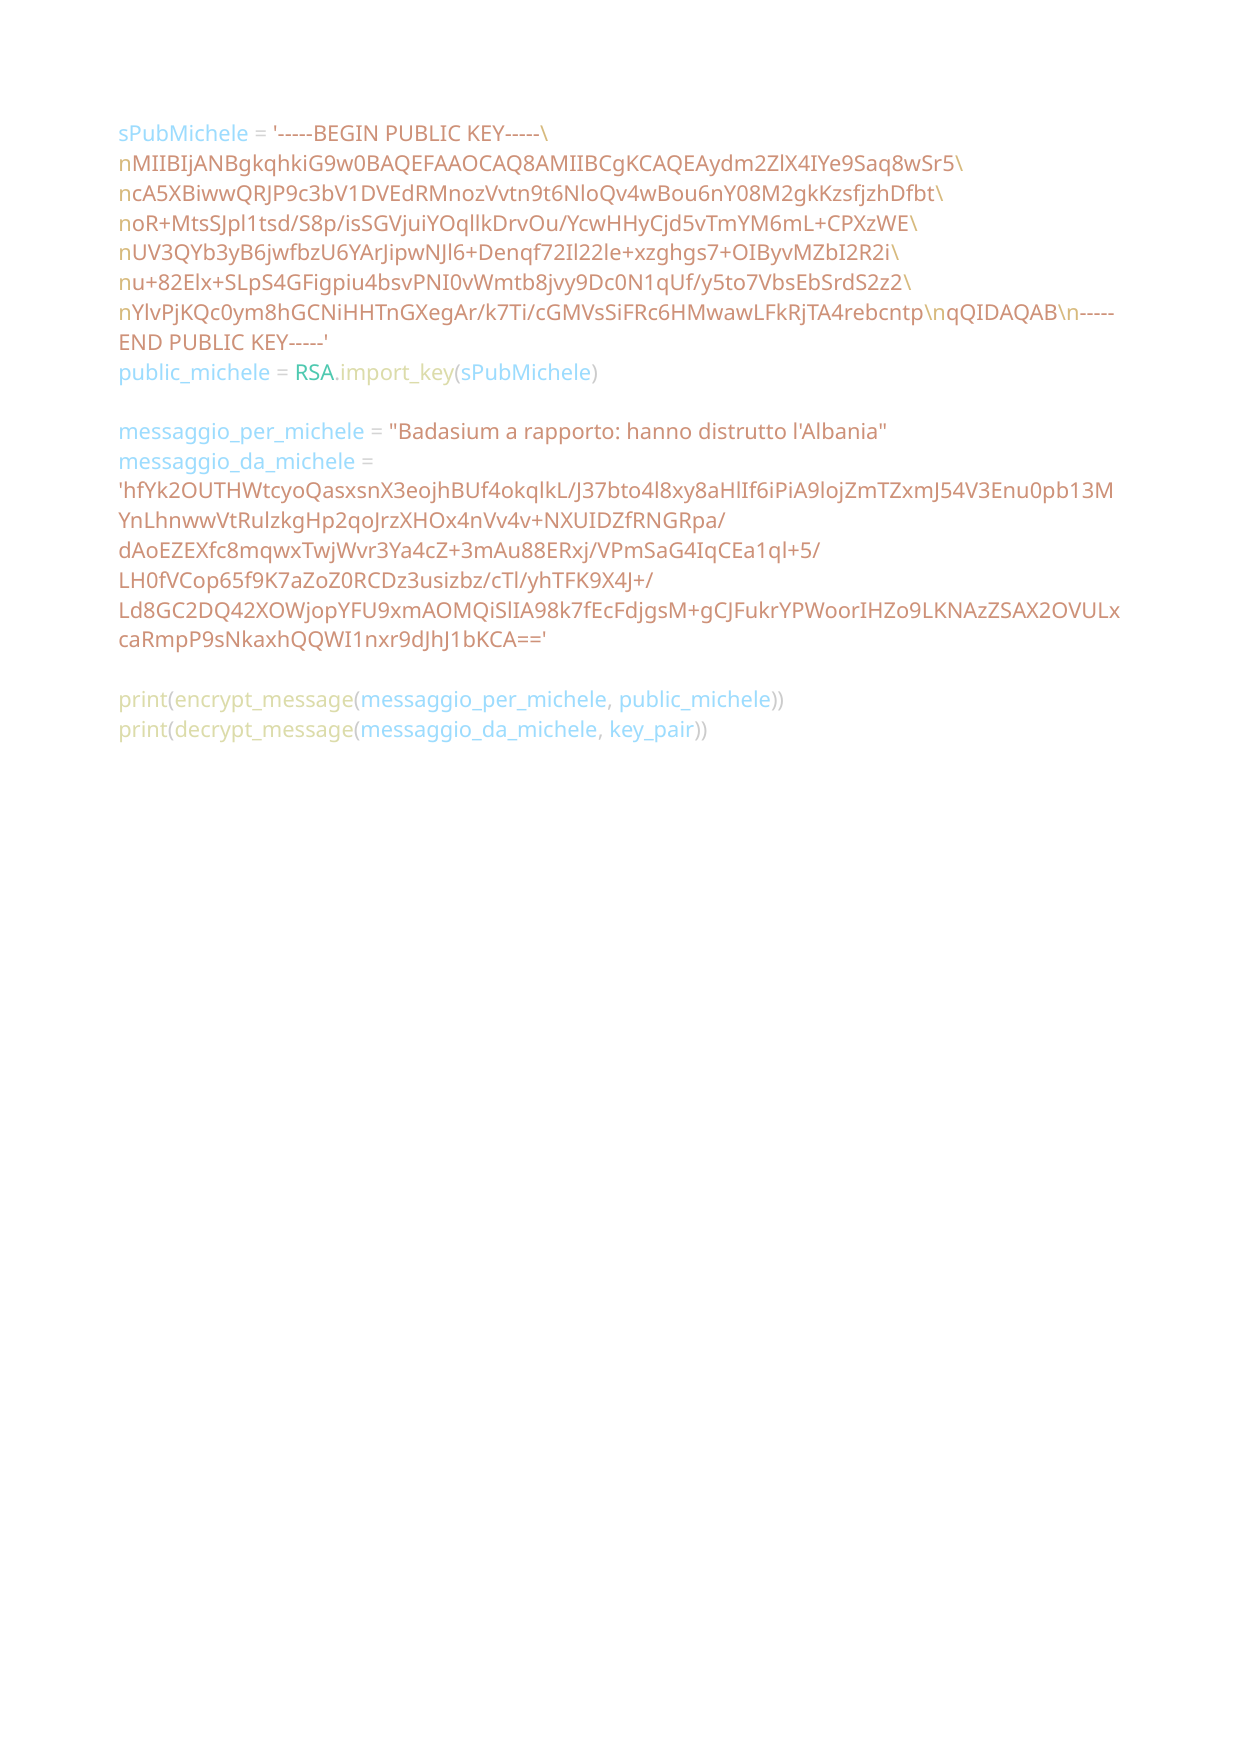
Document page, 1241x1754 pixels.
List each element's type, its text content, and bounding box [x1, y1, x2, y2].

text public_michele = RSA.import_key(sPubMichele) [118, 356, 1122, 386]
text print(decrypt_message(messaggio_da_michele, key_pair)) [118, 714, 1122, 743]
text sPubMichele = '-----BEGIN PUBLIC KEY-----\nMIIBIjANBgkqhkiG9w0BAQEFAAOCAQ8AMIIBCgKCAQEAydm2ZlX4IYe9Saq8wSr5\ncA5XBiwwQRJP9c3bV1DVEdRMnozVvtn9t6NloQv4wBou6nY08M2gkKzsfjzhDfbt\noR+MtsSJpl1tsd/S8p/isSGVjuiYOqllkDrvOu/YcwHHyCjd5vTmYM6mL+CPXzWE\nUV3QYb3yB6jwfbzU6YArJipwNJl6+Denqf72Il22le+xzghgs7+OIByvMZbI2R2i\nu+82Elx+SLpS4GFigpiu4bsvPNI0vWmtb8jvy9Dc0N1qUf/y5to7VbsEbSrdS2z2\nYlvPjKQc0ym8hGCNiHHTnGXegAr/k7Ti/cGMVsSiFRc6HMwawLFkRjTA4rebcntp\nqQIDAQAB\n-----END PUBLIC KEY-----' [118, 118, 1122, 356]
text print(encrypt_message(messaggio_per_michele, public_michele)) [118, 684, 1122, 714]
text messaggio_da_michele = 'hfYk2OUTHWtcyoQasxsnX3eojhBUf4okqlkL/J37bto4l8xy8aHlIf6iPiA9lojZmTZxmJ54V3Enu0pb13MYnLhnwwVtRulzkgHp2qoJrzXHOx4nVv4v+NXUIDZfRNGRpa/dAoEZEXfc8mqwxTwjWvr3Ya4cZ+3mAu88ERxj/VPmSaG4IqCEa1ql+5/LH0fVCop65f9K7aZoZ0RCDz3usizbz/cTl/yhTFK9X4J+/Ld8GC2DQ42XOWjopYFU9xmAOMQiSlIA98k7fEcFdjgsM+gCJFukrYPWoorIHZo9LKNAzZSAX2OVULxcaRmpP9sNkaxhQQWI1nxr9dJhJ1bKCA==' [118, 446, 1122, 654]
text messaggio_per_michele = "Badasium a rapporto: hanno distrutto l'Albania" [118, 416, 1122, 446]
